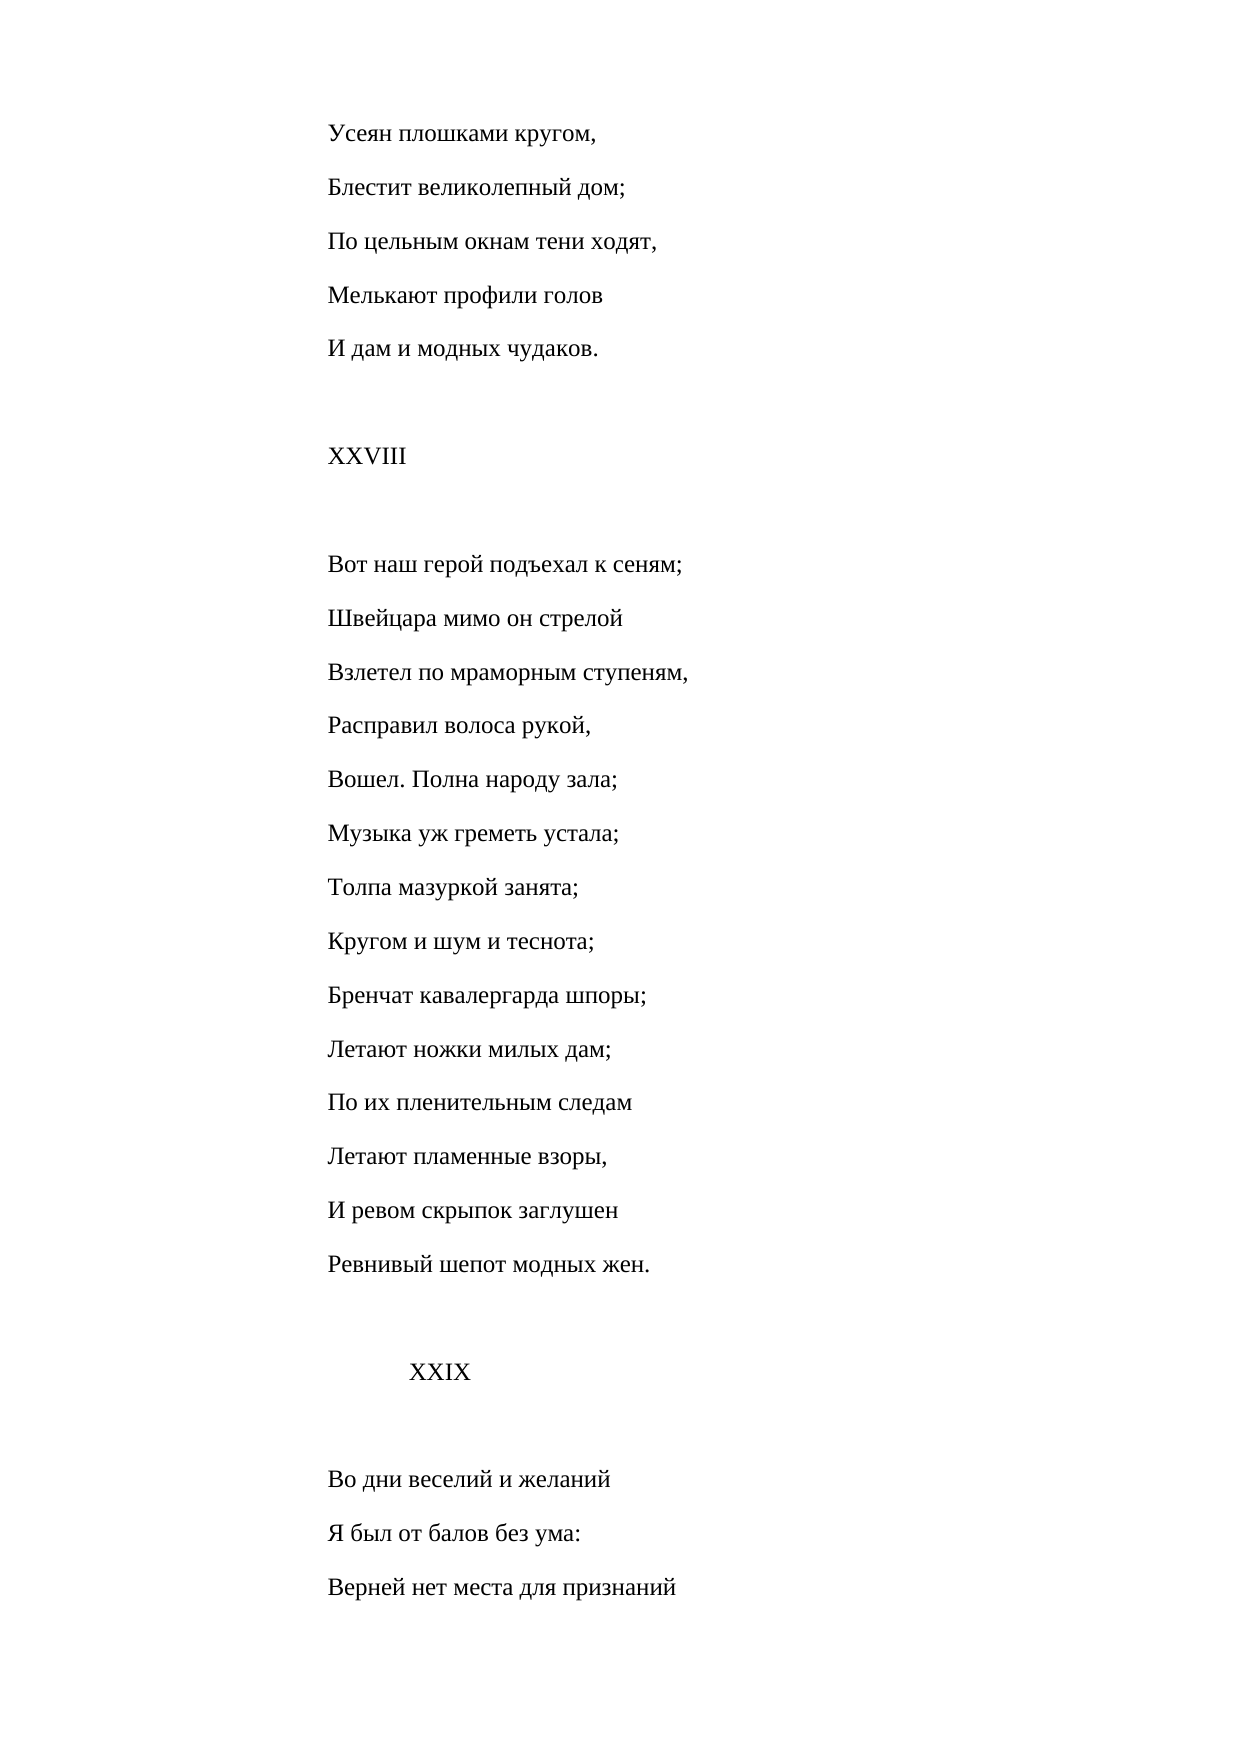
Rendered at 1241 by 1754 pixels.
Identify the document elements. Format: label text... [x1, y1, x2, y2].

text Бренчат кавалергарда шпоры; [177, 980, 1152, 1008]
text Вошел. Полна народу зала; [177, 764, 1152, 793]
text Блестит великолепный дом; [177, 172, 1152, 201]
text Ревнивый шепот модных жен. [177, 1249, 1152, 1278]
text Во дни веселий и желаний [177, 1464, 1152, 1493]
text По цельным окнам тени ходят, [177, 226, 1152, 254]
text Расправил волоса рукой, [177, 711, 1152, 739]
text Кругом и шум и теснота; [177, 926, 1152, 955]
text Верней нет места для признаний [177, 1572, 1152, 1601]
text И дам и модных чудаков. [177, 333, 1152, 362]
text Толпа мазуркой занята; [177, 872, 1152, 901]
text Усеян плошками кругом, [177, 118, 1152, 147]
text По их пленительным следам [177, 1087, 1152, 1116]
text Я был от балов без ума: [177, 1518, 1152, 1547]
text Летают пламенные взоры, [177, 1141, 1152, 1170]
text Мелькают профили голов [177, 280, 1152, 308]
text Взлетел по мраморным ступеням, [177, 657, 1152, 685]
text XXIX [177, 1357, 1152, 1386]
text Вот наш герой подъехал к сеням; [177, 549, 1152, 578]
text Летают ножки милых дам; [177, 1034, 1152, 1062]
text И ревом скрыпок заглушен [177, 1195, 1152, 1224]
text Швейцара мимо он стрелой [177, 603, 1152, 632]
text Музыка уж греметь устала; [177, 818, 1152, 847]
text XXVIII [177, 441, 1152, 470]
